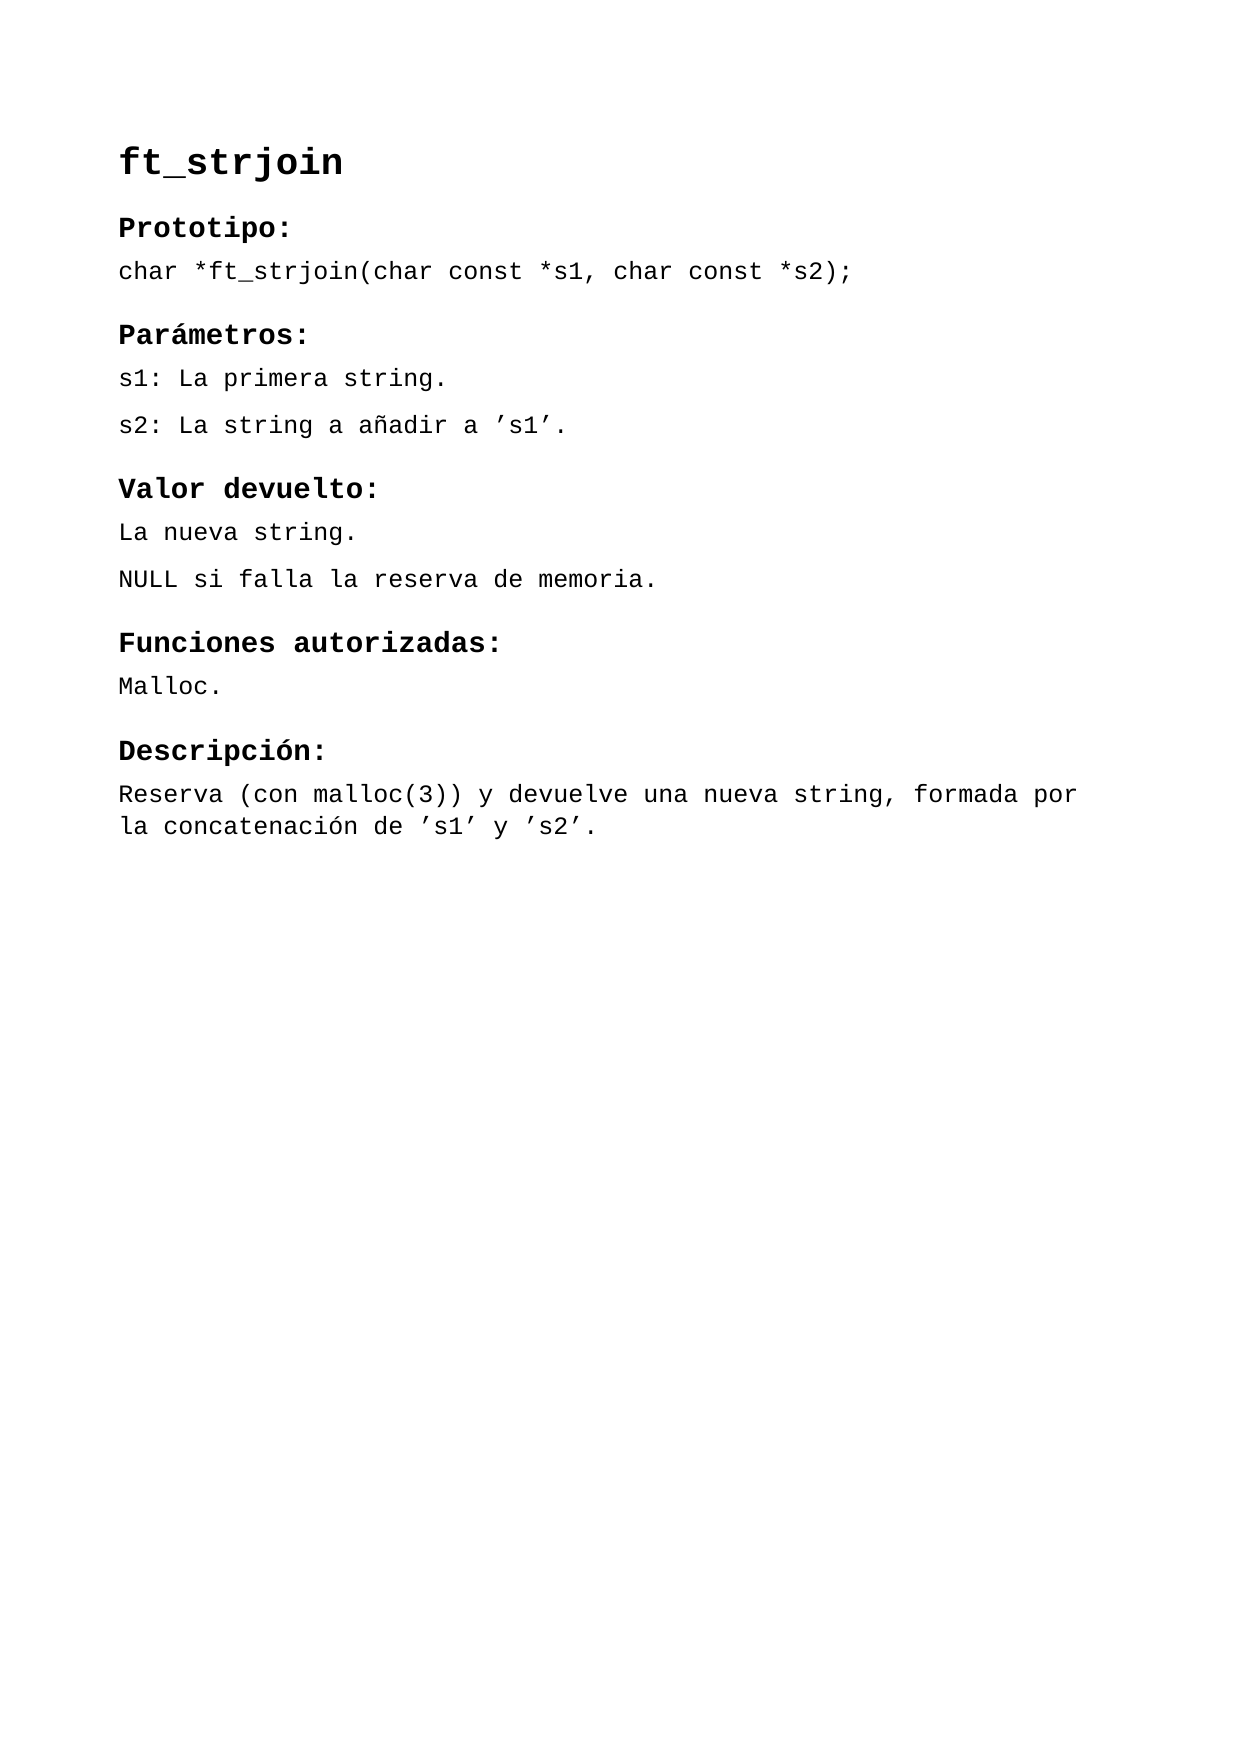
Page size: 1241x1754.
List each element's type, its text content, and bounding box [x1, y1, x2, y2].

subtitle Funciones autorizadas: [118, 628, 1122, 661]
text s1: La primera string. [118, 365, 1122, 394]
subtitle Valor devuelto: [118, 474, 1122, 507]
text Malloc. [118, 674, 1122, 702]
text NULL si falla la reserva de memoria. [118, 567, 1122, 595]
subtitle ft_strjoin [118, 143, 1122, 186]
text s2: La string a añadir a ’s1’. [118, 412, 1122, 441]
text char *ft_strjoin(char const *s1, char const *s2); [118, 258, 1122, 287]
text La nueva string. [118, 520, 1122, 548]
subtitle Parámetros: [118, 320, 1122, 353]
subtitle Prototipo: [118, 213, 1122, 246]
subtitle Descripción: [118, 736, 1122, 769]
text Reserva (con malloc(3)) y devuelve una nueva string, formada por la concatenación de ’s1’ y ’s2’. [118, 781, 1122, 842]
